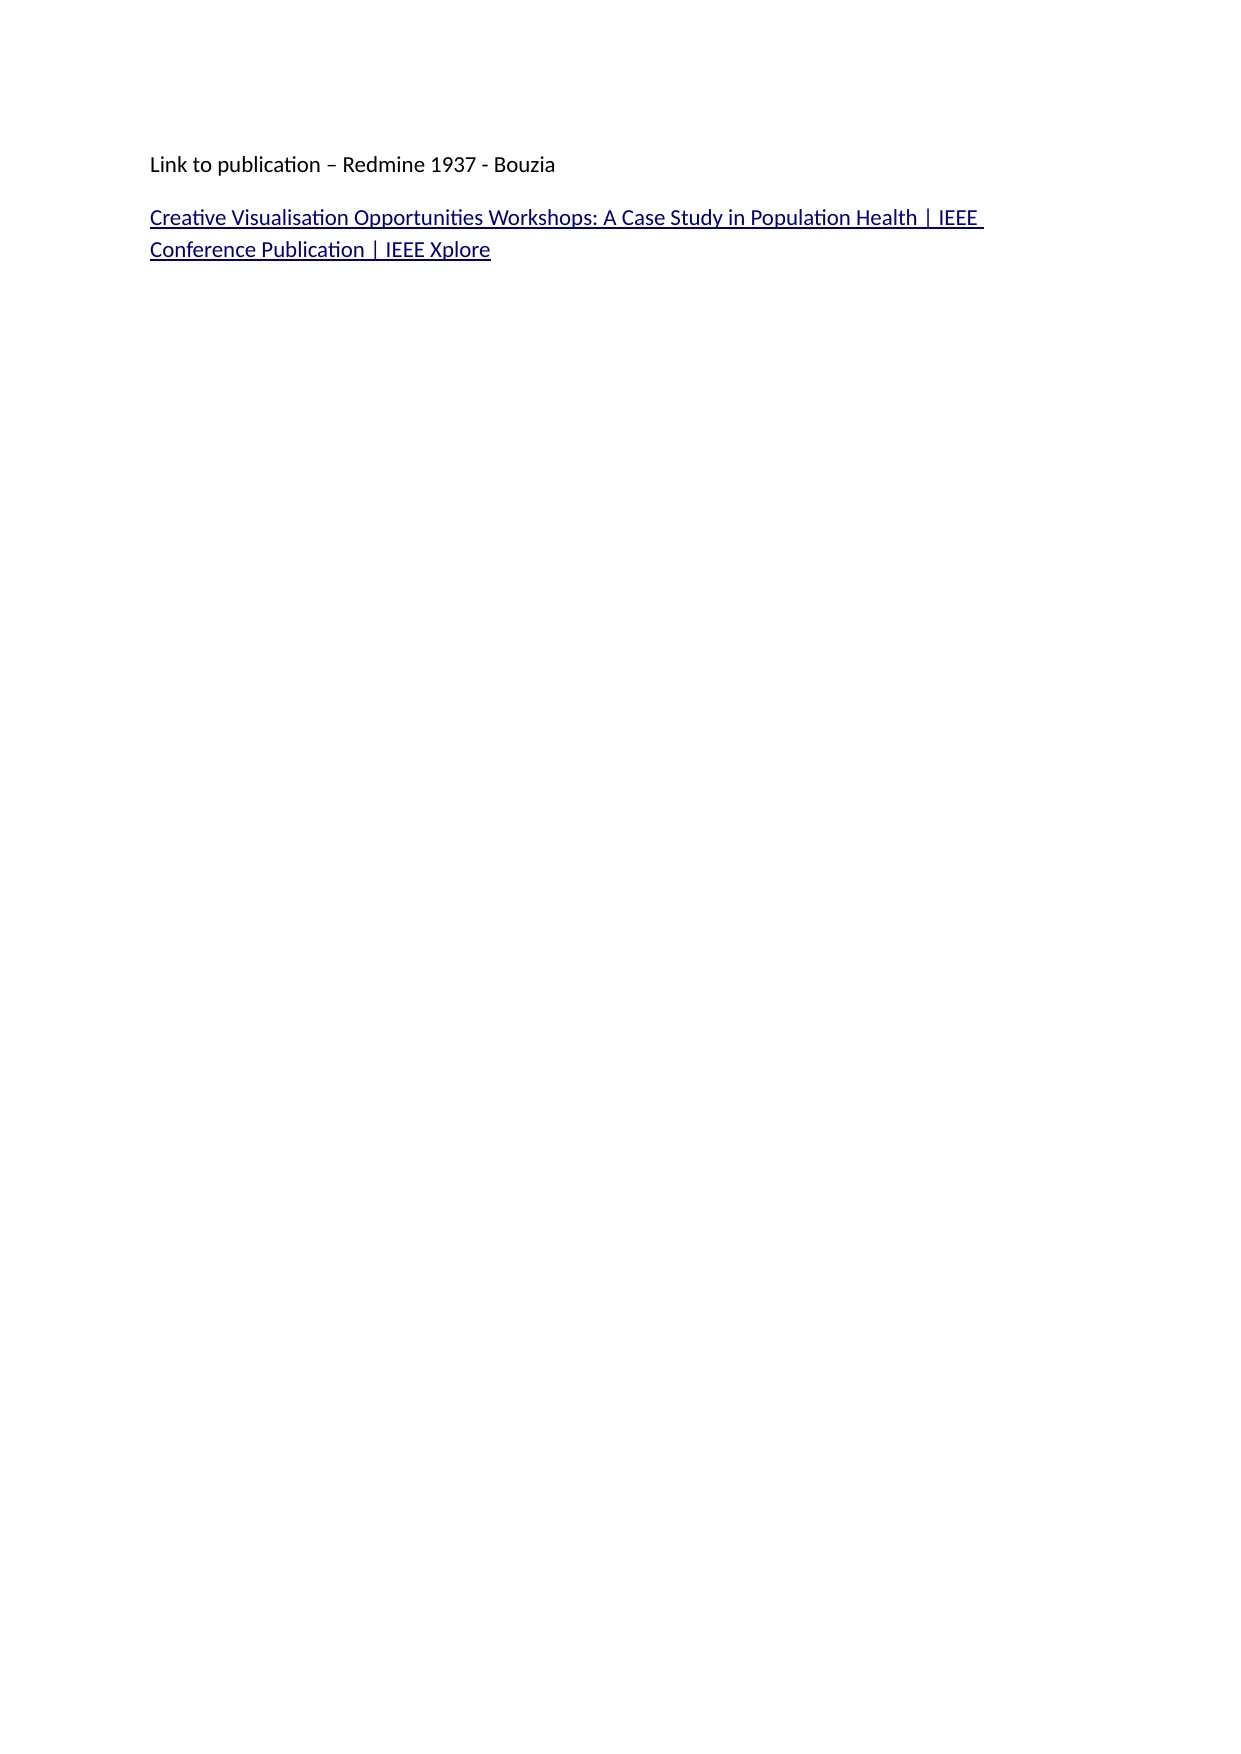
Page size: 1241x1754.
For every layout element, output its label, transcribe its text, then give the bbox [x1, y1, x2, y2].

text Creative Visualisation Opportunities Workshops: A Case Study in Population Health | IEEE Conference Publication | IEEE Xplore [150, 203, 1090, 263]
text Link to publication – Redmine 1937 - Bouzia [150, 150, 1090, 178]
